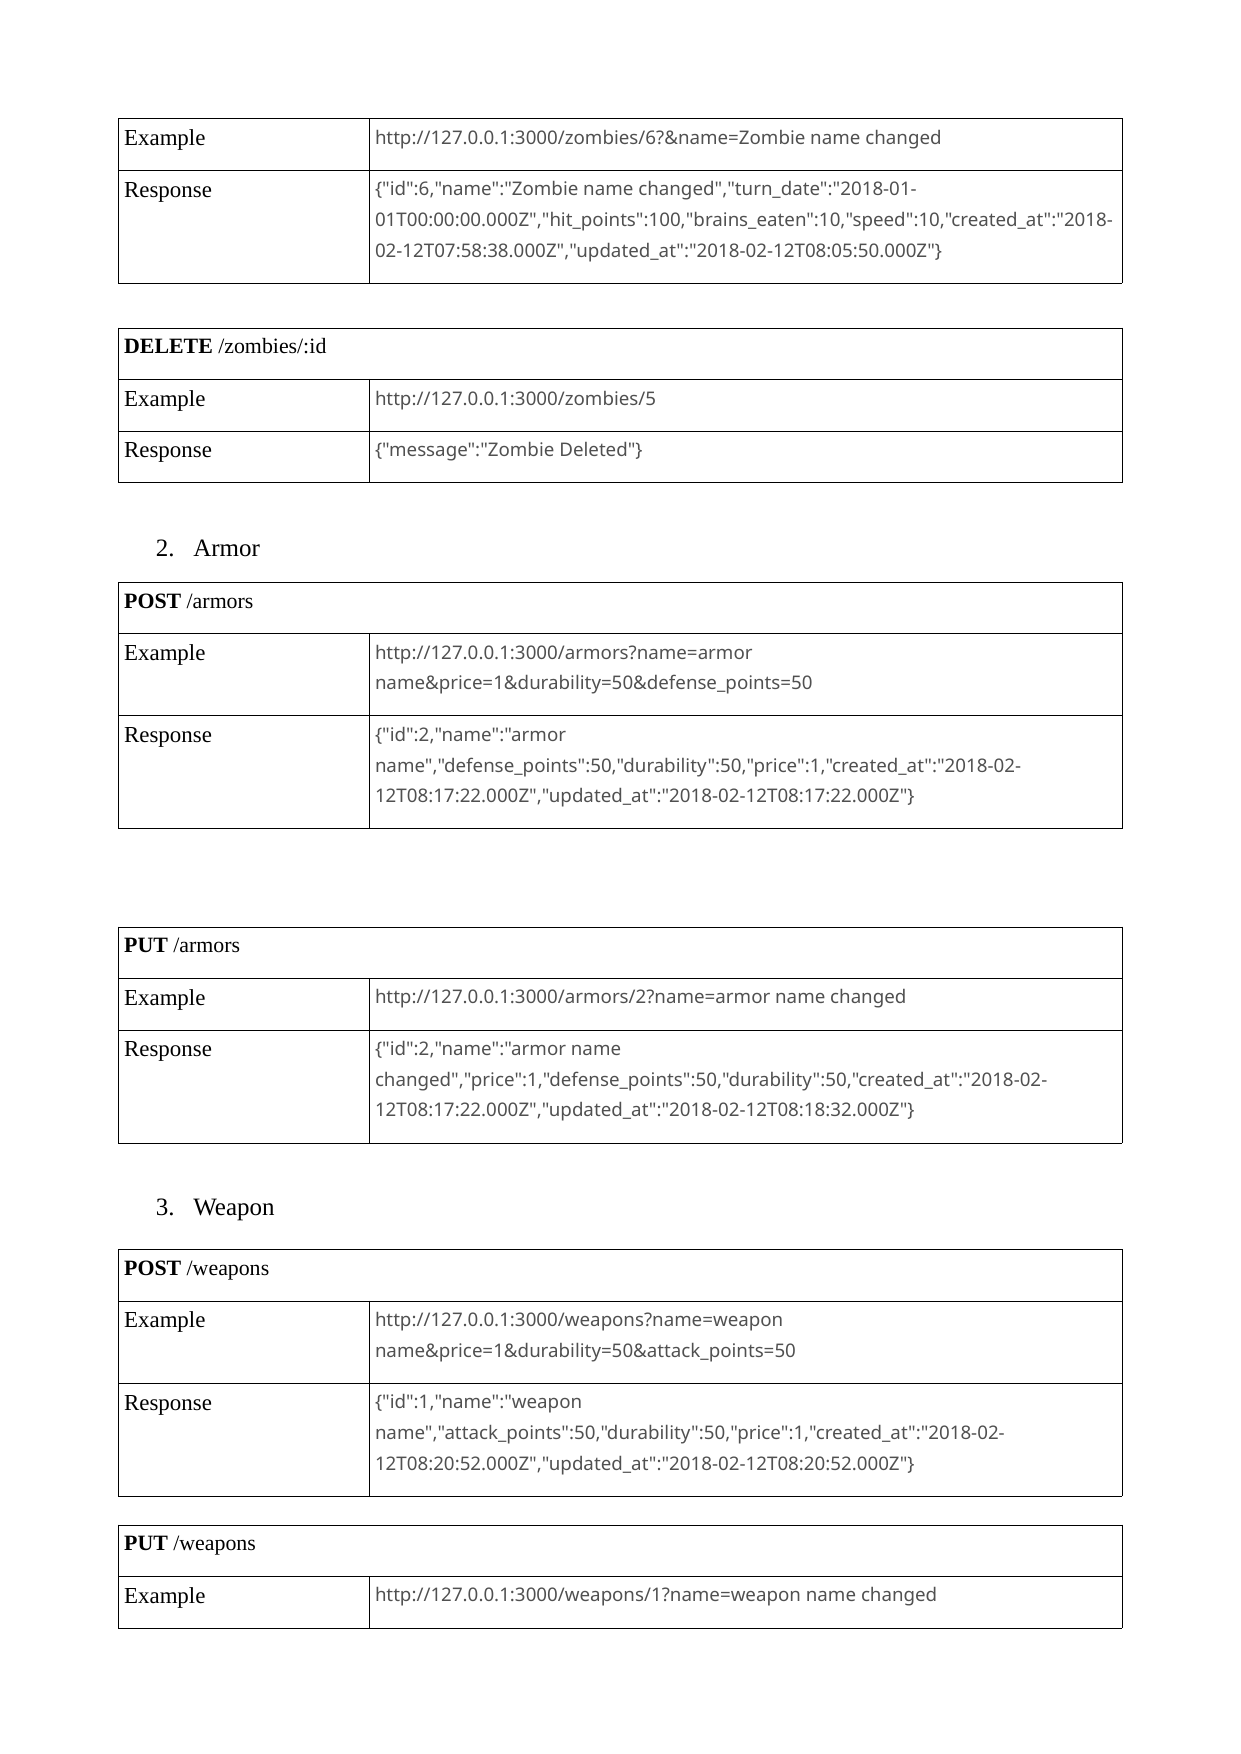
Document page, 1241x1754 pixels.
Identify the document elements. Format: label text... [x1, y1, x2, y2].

table_header POST /armors [119, 583, 1122, 633]
table_cell http://127.0.0.1:3000/weapons/1?name=weapon name changed [370, 1577, 1122, 1628]
table_cell http://127.0.0.1:3000/armors/2?name=armor name changed [370, 979, 1122, 1029]
table_cell Response [119, 171, 369, 283]
table_cell Example [119, 380, 369, 431]
table_cell Example [119, 119, 369, 170]
table_cell Response [119, 716, 369, 828]
table_cell Response [119, 1031, 369, 1142]
table_header POST /weapons [119, 1250, 1122, 1301]
table_cell {"message":"Zombie Deleted"} [370, 432, 1122, 482]
table_header DELETE /zombies/:id [119, 329, 1122, 379]
table_cell Example [119, 1302, 369, 1383]
table_cell http://127.0.0.1:3000/zombies/5 [370, 380, 1122, 431]
table_cell Example [119, 1577, 369, 1628]
table_cell http://127.0.0.1:3000/weapons?name=weapon name&price=1&durability=50&attack_points=50 [370, 1302, 1122, 1383]
table_cell {"id":2,"name":"armor name","defense_points":50,"durability":50,"price":1,"created_at":"2018-02-12T08:17:22.000Z","updated_at":"2018-02-12T08:17:22.000Z"} [370, 716, 1122, 828]
table_cell http://127.0.0.1:3000/armors?name=armor name&price=1&durability=50&defense_points=50 [370, 634, 1122, 715]
table_header PUT /armors [119, 928, 1122, 978]
table_cell http://127.0.0.1:3000/zombies/6?&name=Zombie name changed [370, 119, 1122, 170]
list Weapon [156, 1192, 1122, 1220]
table_cell {"id":6,"name":"Zombie name changed","turn_date":"2018-01-01T00:00:00.000Z","hit_points":100,"brains_eaten":10,"speed":10,"created_at":"2018-02-12T07:58:38.000Z","updated_at":"2018-02-12T08:05:50.000Z"} [370, 171, 1122, 283]
table_cell Response [119, 432, 369, 482]
table_cell Example [119, 979, 369, 1029]
table_cell {"id":2,"name":"armor name changed","price":1,"defense_points":50,"durability":50,"created_at":"2018-02-12T08:17:22.000Z","updated_at":"2018-02-12T08:18:32.000Z"} [370, 1031, 1122, 1142]
table_header PUT /weapons [119, 1526, 1122, 1576]
table_cell {"id":1,"name":"weapon name","attack_points":50,"durability":50,"price":1,"created_at":"2018-02-12T08:20:52.000Z","updated_at":"2018-02-12T08:20:52.000Z"} [370, 1384, 1122, 1496]
table_cell Example [119, 634, 369, 715]
list Armor [156, 533, 1122, 561]
table_cell Response [119, 1384, 369, 1496]
